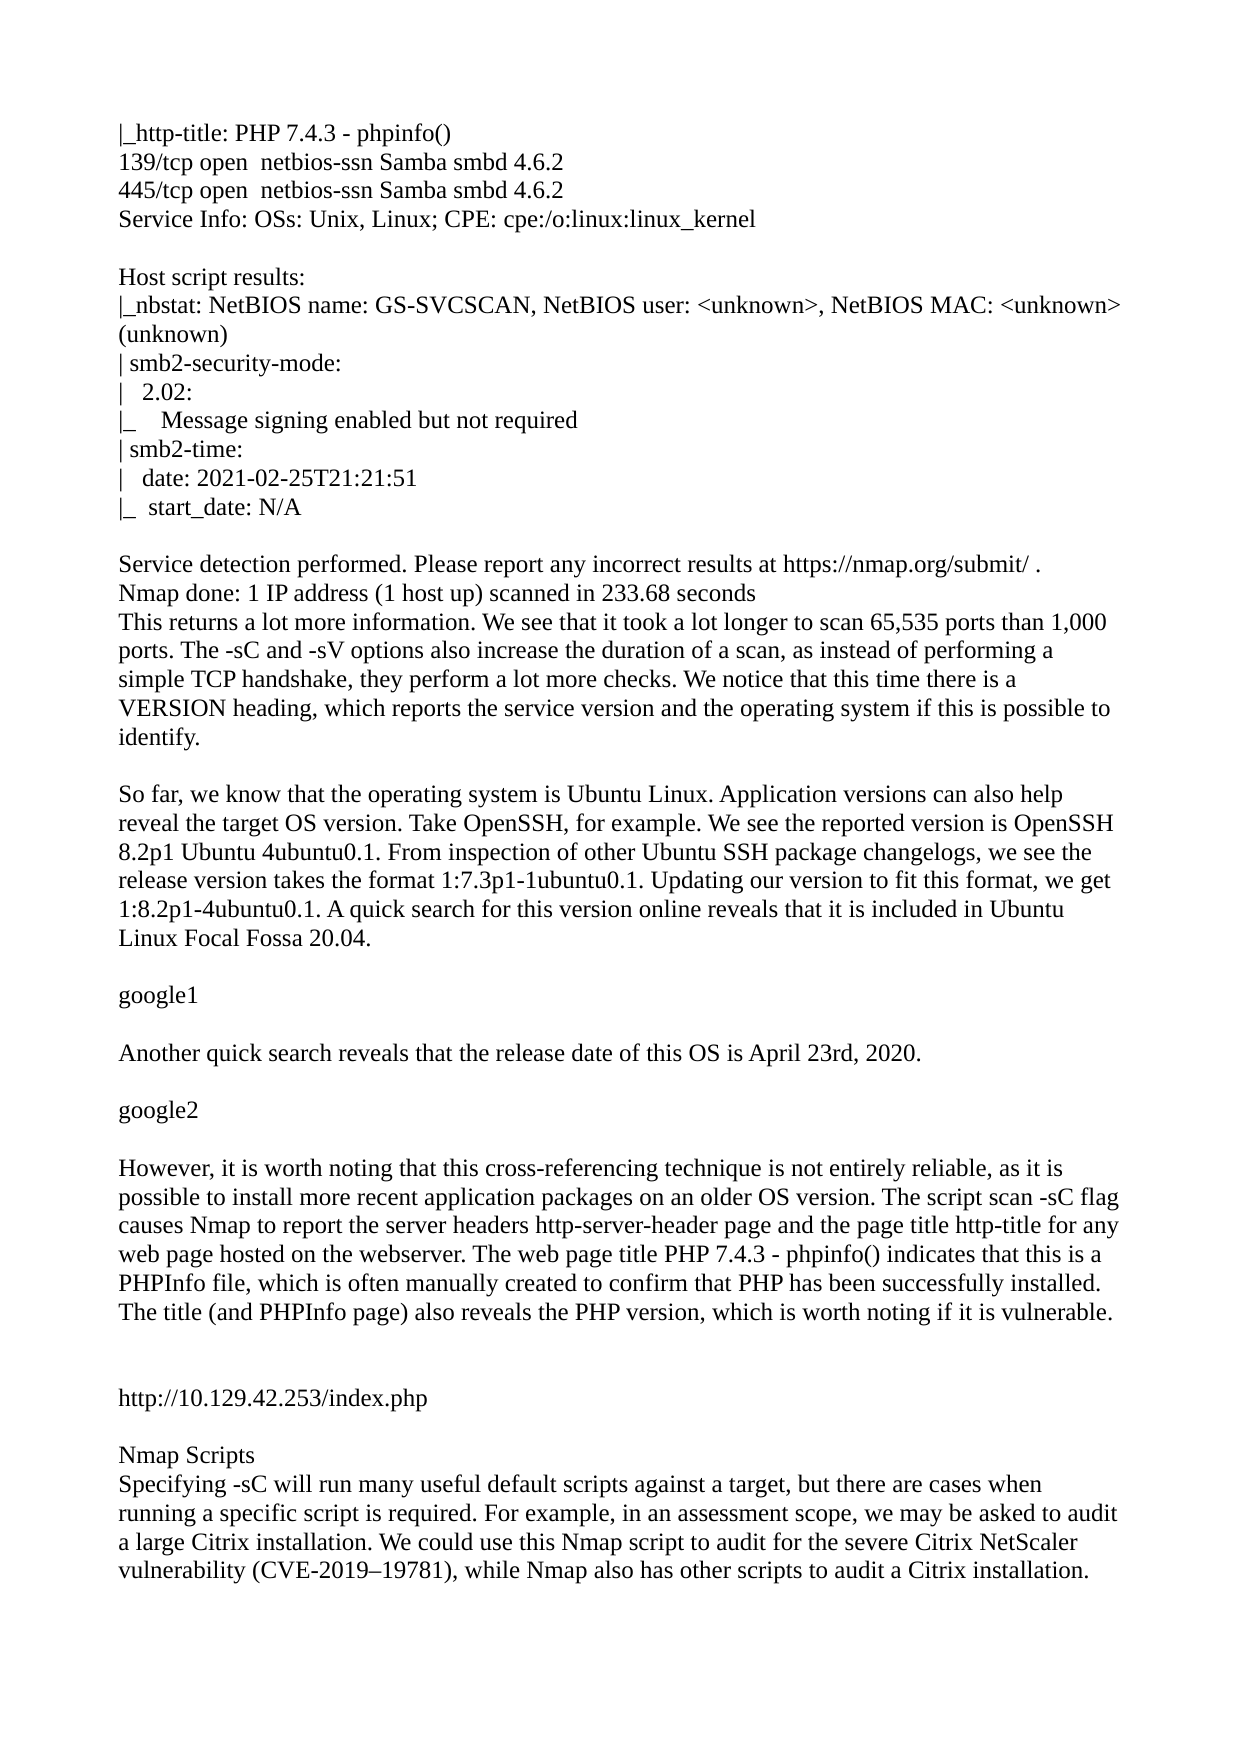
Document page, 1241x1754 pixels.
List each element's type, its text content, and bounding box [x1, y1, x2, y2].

text Service Info: OSs: Unix, Linux; CPE: cpe:/o:linux:linux_kernel [118, 204, 1122, 233]
text This returns a lot more information. We see that it took a lot longer to scan 65,535 ports than 1,000 ports. The -sC and -sV options also increase the duration of a scan, as instead of performing a simple TCP handshake, they perform a lot more checks. We notice that this time there is a VERSION heading, which reports the service version and the operating system if this is possible to identify. [118, 607, 1122, 751]
text | smb2-time: [118, 434, 1122, 463]
text 139/tcp open netbios-ssn Samba smbd 4.6.2 [118, 147, 1122, 176]
text However, it is worth noting that this cross-referencing technique is not entirely reliable, as it is possible to install more recent application packages on an older OS version. The script scan -sC flag causes Nmap to report the server headers http-server-header page and the page title http-title for any web page hosted on the webserver. The web page title PHP 7.4.3 - phpinfo() indicates that this is a PHPInfo file, which is often manually created to confirm that PHP has been successfully installed. The title (and PHPInfo page) also reveals the PHP version, which is worth noting if it is vulnerable. [118, 1153, 1122, 1326]
text Nmap Scripts [118, 1441, 1122, 1469]
text Host script results: [118, 262, 1122, 291]
text Service detection performed. Please report any incorrect results at https://nmap.org/submit/ . [118, 549, 1122, 578]
text | date: 2021-02-25T21:21:51 [118, 463, 1122, 492]
text | 2.02: [118, 377, 1122, 406]
text Specifying -sC will run many useful default scripts against a target, but there are cases when running a specific script is required. For example, in an assessment scope, we may be asked to audit a large Citrix installation. We could use this Nmap script to audit for the severe Citrix NetScaler vulnerability (CVE-2019–19781), while Nmap also has other scripts to audit a Citrix installation. [118, 1469, 1122, 1584]
text |_nbstat: NetBIOS name: GS-SVCSCAN, NetBIOS user: <unknown>, NetBIOS MAC: <unknown> (unknown) [118, 291, 1122, 348]
text google2 [118, 1096, 1122, 1124]
text Nmap done: 1 IP address (1 host up) scanned in 233.68 seconds [118, 578, 1122, 607]
text |_ Message signing enabled but not required [118, 406, 1122, 434]
text Another quick search reveals that the release date of this OS is April 23rd, 2020. [118, 1038, 1122, 1067]
text http://10.129.42.253/index.php [118, 1383, 1122, 1412]
text |_http-title: PHP 7.4.3 - phpinfo() [118, 118, 1122, 147]
text | smb2-security-mode: [118, 348, 1122, 377]
text So far, we know that the operating system is Ubuntu Linux. Application versions can also help reveal the target OS version. Take OpenSSH, for example. We see the reported version is OpenSSH 8.2p1 Ubuntu 4ubuntu0.1. From inspection of other Ubuntu SSH package changelogs, we see the release version takes the format 1:7.3p1-1ubuntu0.1. Updating our version to fit this format, we get 1:8.2p1-4ubuntu0.1. A quick search for this version online reveals that it is included in Ubuntu Linux Focal Fossa 20.04. [118, 779, 1122, 952]
text |_ start_date: N/A [118, 492, 1122, 521]
text google1 [118, 981, 1122, 1009]
text 445/tcp open netbios-ssn Samba smbd 4.6.2 [118, 176, 1122, 204]
